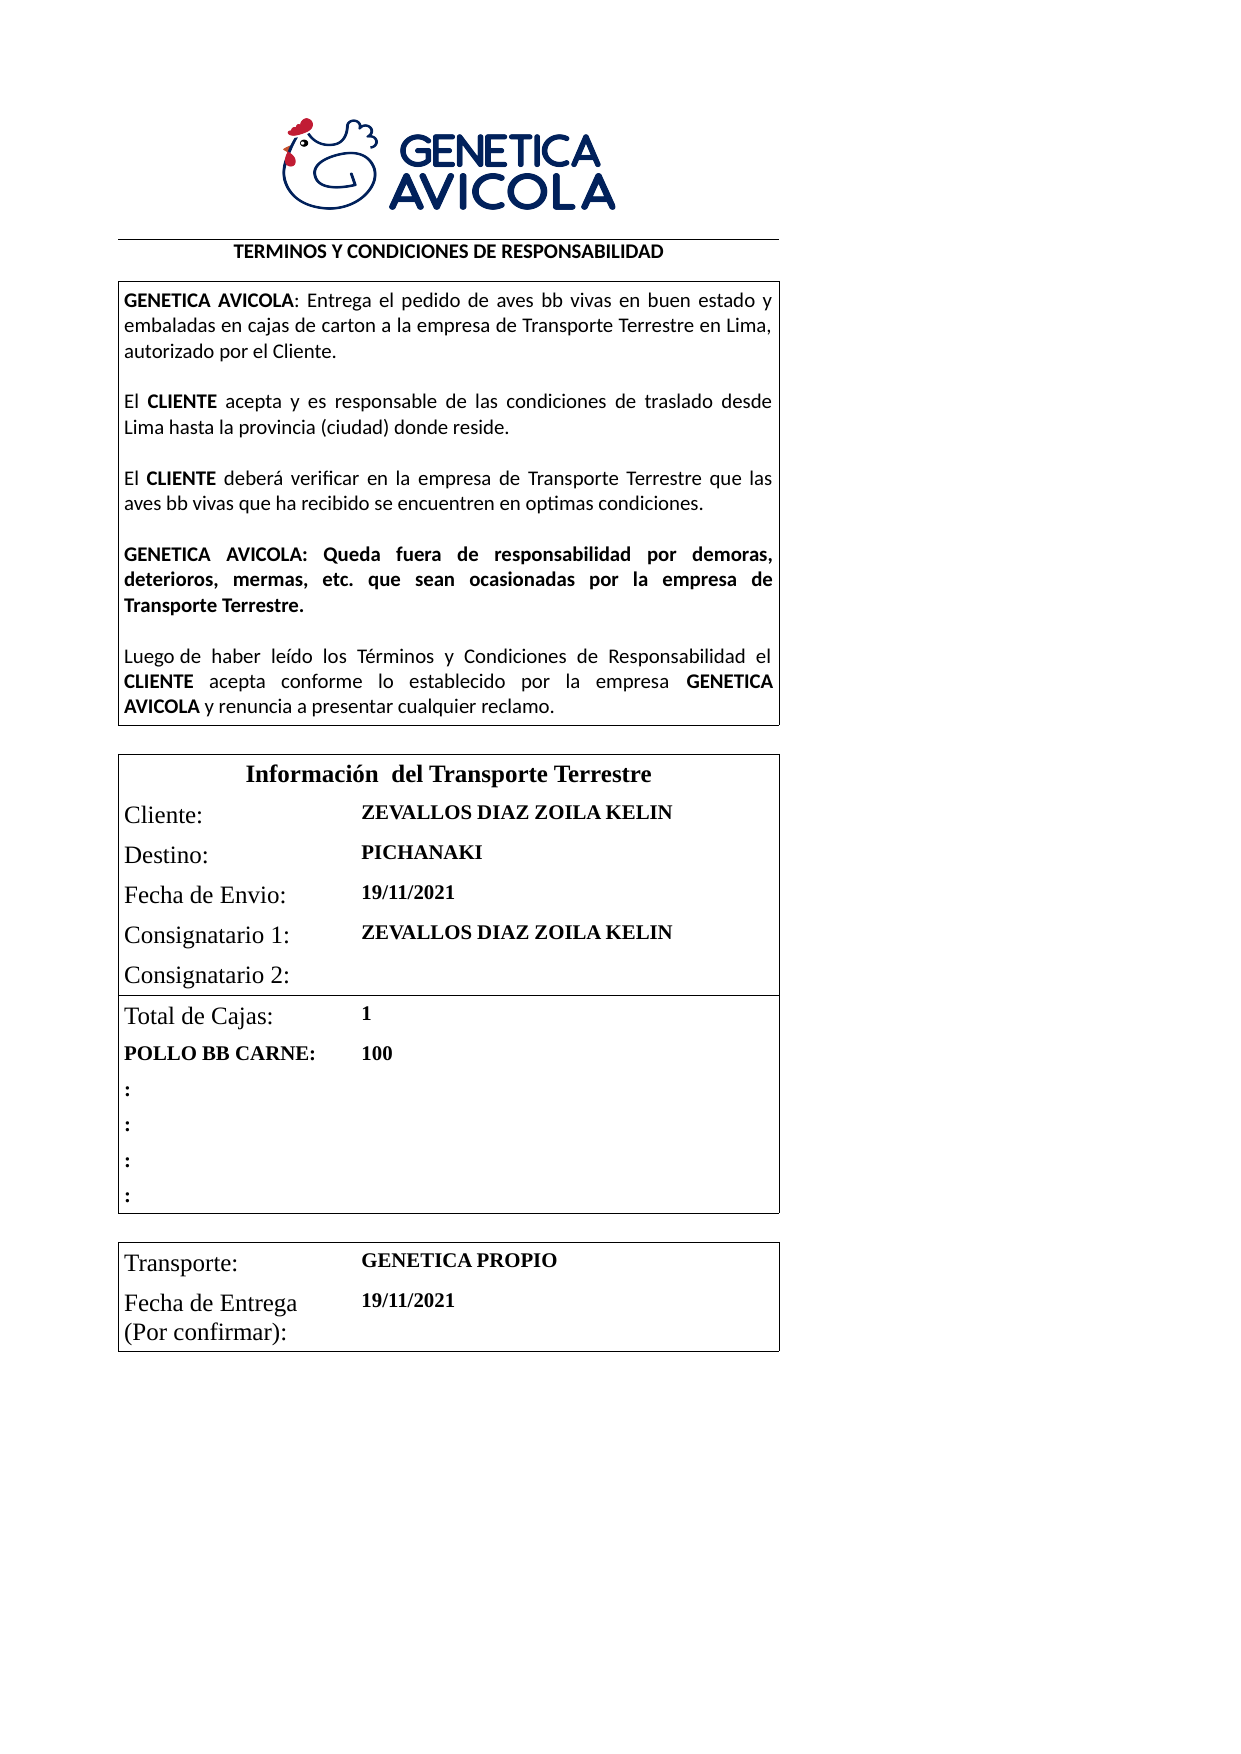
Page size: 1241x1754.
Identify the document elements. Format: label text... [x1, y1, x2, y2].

table_header TERMINOS Y CONDICIONES DE RESPONSABILIDAD [118, 240, 779, 281]
table_cell : [119, 1071, 356, 1106]
table_cell ZEVALLOS DIAZ ZOILA KELIN [356, 794, 779, 834]
table_cell [356, 1106, 779, 1142]
table_cell 100 [356, 1035, 779, 1071]
table_cell [356, 1142, 779, 1177]
table_cell GENETICA PROPIO [356, 1243, 779, 1282]
table_cell Fecha de Envio: [119, 874, 356, 914]
table_cell 19/11/2021 [356, 1282, 779, 1351]
table_cell ZEVALLOS DIAZ ZOILA KELIN [356, 915, 779, 955]
table_cell [356, 1178, 779, 1213]
table_cell 1 [356, 996, 779, 1035]
table_cell Total de Cajas: [119, 996, 356, 1035]
table_cell Fecha de Entrega (Por confirmar): [119, 1282, 356, 1351]
table_cell Cliente: [119, 794, 356, 834]
table_cell Transporte: [119, 1243, 356, 1282]
table_cell Consignatario 1: [119, 915, 356, 955]
table_cell PICHANAKI [356, 834, 779, 874]
table_cell : [119, 1106, 356, 1142]
table_cell : [119, 1178, 356, 1213]
picture [282, 118, 616, 210]
table_cell [118, 1214, 356, 1242]
table_cell Destino: [119, 834, 356, 874]
table_cell [356, 1071, 779, 1106]
table_cell GENETICA AVICOLA: Entrega el pedido de aves bb vivas en buen estado y embaladas en cajas de carton a la empresa de Transporte Terrestre en Lima, autorizado por el Cliente. El CLIENTE acepta y es responsable de las condiciones de traslado desde Lima hasta la provincia (ciudad) donde reside. El CLIENTE deberá verificar en la empresa de Transporte Terrestre que las aves bb vivas que ha recibido se encuentren en optimas condiciones. GENETICA AVICOLA: Queda fuera de responsabilidad por demoras, deterioros, mermas, etc. que sean ocasionadas por la empresa de Transporte Terrestre. Luego de haber leído los Términos y Condiciones de Responsabilidad el CLIENTE acepta conforme lo establecido por la empresa GENETICA AVICOLA y renuncia a presentar cualquier reclamo. [119, 282, 779, 725]
table_cell POLLO BB CARNE: [119, 1035, 356, 1071]
table_header Información del Transporte Terrestre [119, 755, 779, 794]
table_cell [356, 955, 779, 995]
table_cell : [119, 1142, 356, 1177]
table_cell Consignatario 2: [119, 955, 356, 995]
table_cell 19/11/2021 [356, 874, 779, 914]
table_cell [356, 1214, 779, 1242]
